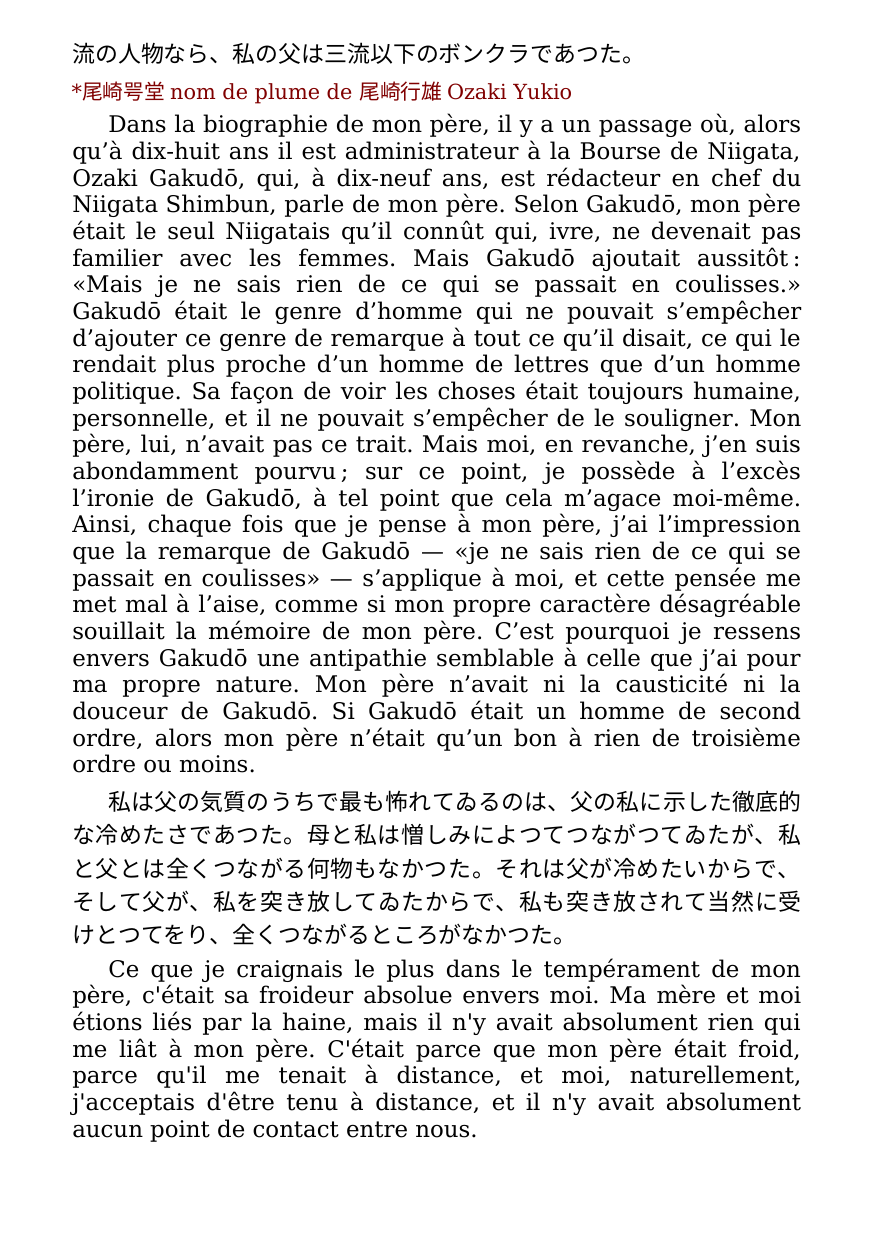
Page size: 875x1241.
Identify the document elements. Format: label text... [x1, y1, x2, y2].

text 流の人物なら、私の父は三流以下のボンクラであつた。 [72, 36, 802, 69]
text *尾崎咢堂 nom de plume de 尾崎行雄 Ozaki Yukio [71, 75, 803, 105]
text 私は父の気質のうちで最も怖れてゐるのは、父の私に示した徹底的な冷めたさであつた。母と私は憎しみによつてつながつてゐたが、私と父とは全くつながる何物もなかつた。それは父が冷めたいからで、そして父が、私を突き放してゐたからで、私も突き放されて当然に受けとつてをり、全くつながるところがなかつた。 [72, 784, 802, 950]
text Dans la biographie de mon père, il y a un passage où, alors qu’à dix-huit ans il est administrateur à la Bourse de Niigata, Ozaki Gakudō, qui, à dix-neuf ans, est rédacteur en chef du Niigata Shimbun, parle de mon père. Selon Gakudō, mon père était le seul Niigatais qu’il connût qui, ivre, ne devenait pas familier avec les femmes. Mais Gakudō ajoutait aussitôt : «Mais je ne sais rien de ce qui se passait en coulisses.» Gakudō était le genre d’homme qui ne pouvait s’empêcher d’ajouter ce genre de remarque à tout ce qu’il disait, ce qui le rendait plus proche d’un homme de lettres que d’un homme politique. Sa façon de voir les choses était toujours humaine, personnelle, et il ne pouvait s’empêcher de le souligner. Mon père, lui, n’avait pas ce trait. Mais moi, en revanche, j’en suis abondamment pourvu ; sur ce point, je possède à l’excès l’ironie de Gakudō, à tel point que cela m’agace moi-même. Ainsi, chaque fois que je pense à mon père, j’ai l’impression que la remarque de Gakudō — «je ne sais rien de ce qui se passait en coulisses» — s’applique à moi, et cette pensée me met mal à l’aise, comme si mon propre caractère désagréable souillait la mémoire de mon père. C’est pourquoi je ressens envers Gakudō une antipathie semblable à celle que j’ai pour ma propre nature. Mon père n’avait ni la causticité ni la douceur de Gakudō. Si Gakudō était un homme de second ordre, alors mon père n’était qu’un bon à rien de troisième ordre ou moins. [72, 111, 802, 778]
text Ce que je craignais le plus dans le tempérament de mon père, c'était sa froideur absolue envers moi. Ma mère et moi étions liés par la haine, mais il n'y avait absolument rien qui me liât à mon père. C'était parce que mon père était froid, parce qu'il me tenait à distance, et moi, naturellement, j'acceptais d'être tenu à distance, et il n'y avait absolument aucun point de contact entre nous. [72, 956, 802, 1143]
